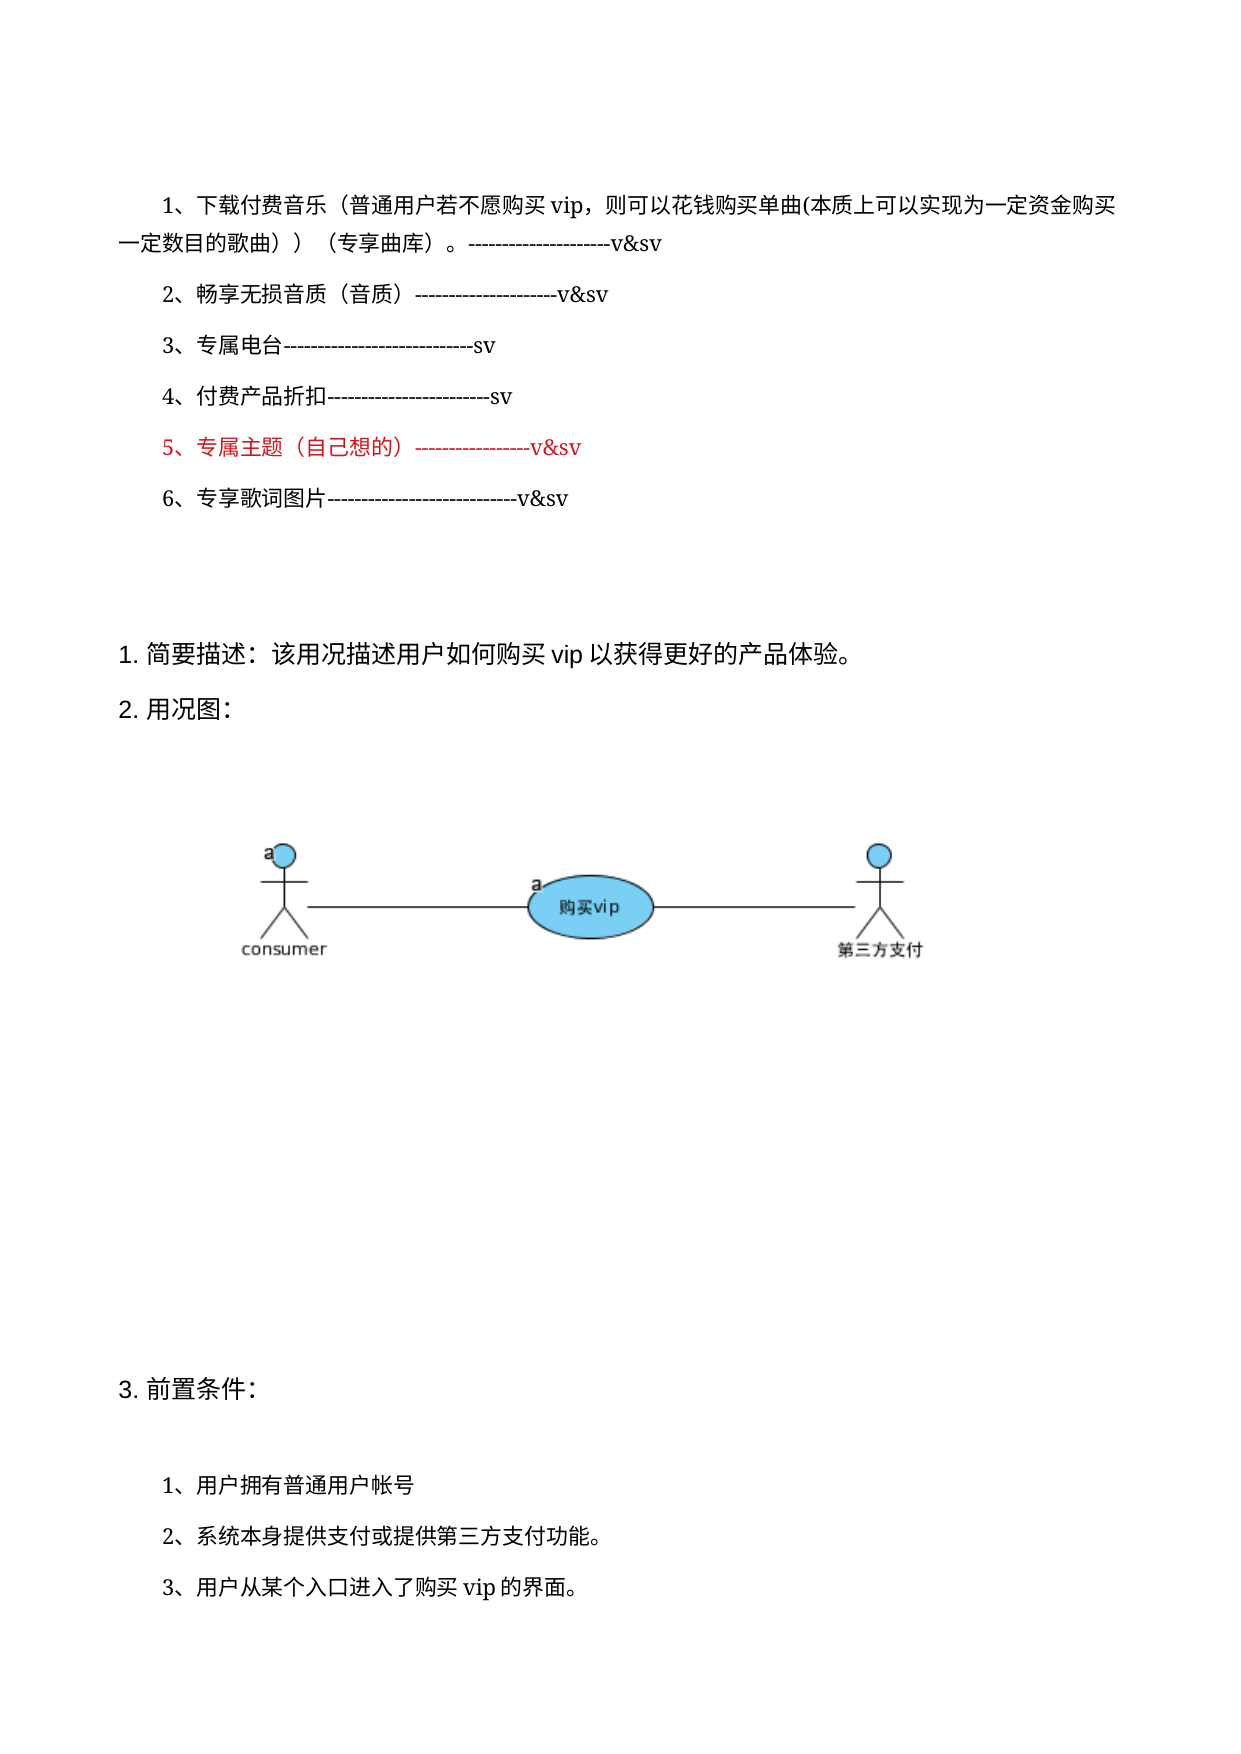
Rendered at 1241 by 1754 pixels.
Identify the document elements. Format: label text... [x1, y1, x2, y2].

text 6、专享歌词图片----------------------------v&sv [118, 481, 1122, 513]
subtitle 前置条件： [118, 1369, 1122, 1406]
text 3、用户从某个入口进入了购买vip的界面。 [118, 1570, 1122, 1602]
text 2、畅享无损音质（音质）---------------------v&sv [118, 277, 1122, 308]
subtitle 简要描述：该用况描述用户如何购买vip以获得更好的产品体验。 [118, 634, 1122, 671]
text 5、专属主题（自己想的）-----------------v&sv [118, 430, 1122, 462]
text 1、下载付费音乐（普通用户若不愿购买vip，则可以花钱购买单曲(本质上可以实现为一定资金购买一定数目的歌曲））（专享曲库）。---------------------v&sv [118, 188, 1122, 257]
text 2、系统本身提供支付或提供第三方支付功能。 [118, 1519, 1122, 1551]
subtitle 用况图： [118, 690, 1122, 726]
text 4、付费产品折扣------------------------sv [118, 379, 1122, 411]
picture [201, 781, 1039, 1018]
text 3、专属电台----------------------------sv [118, 328, 1122, 359]
text 1、用户拥有普通用户帐号 [118, 1468, 1122, 1500]
